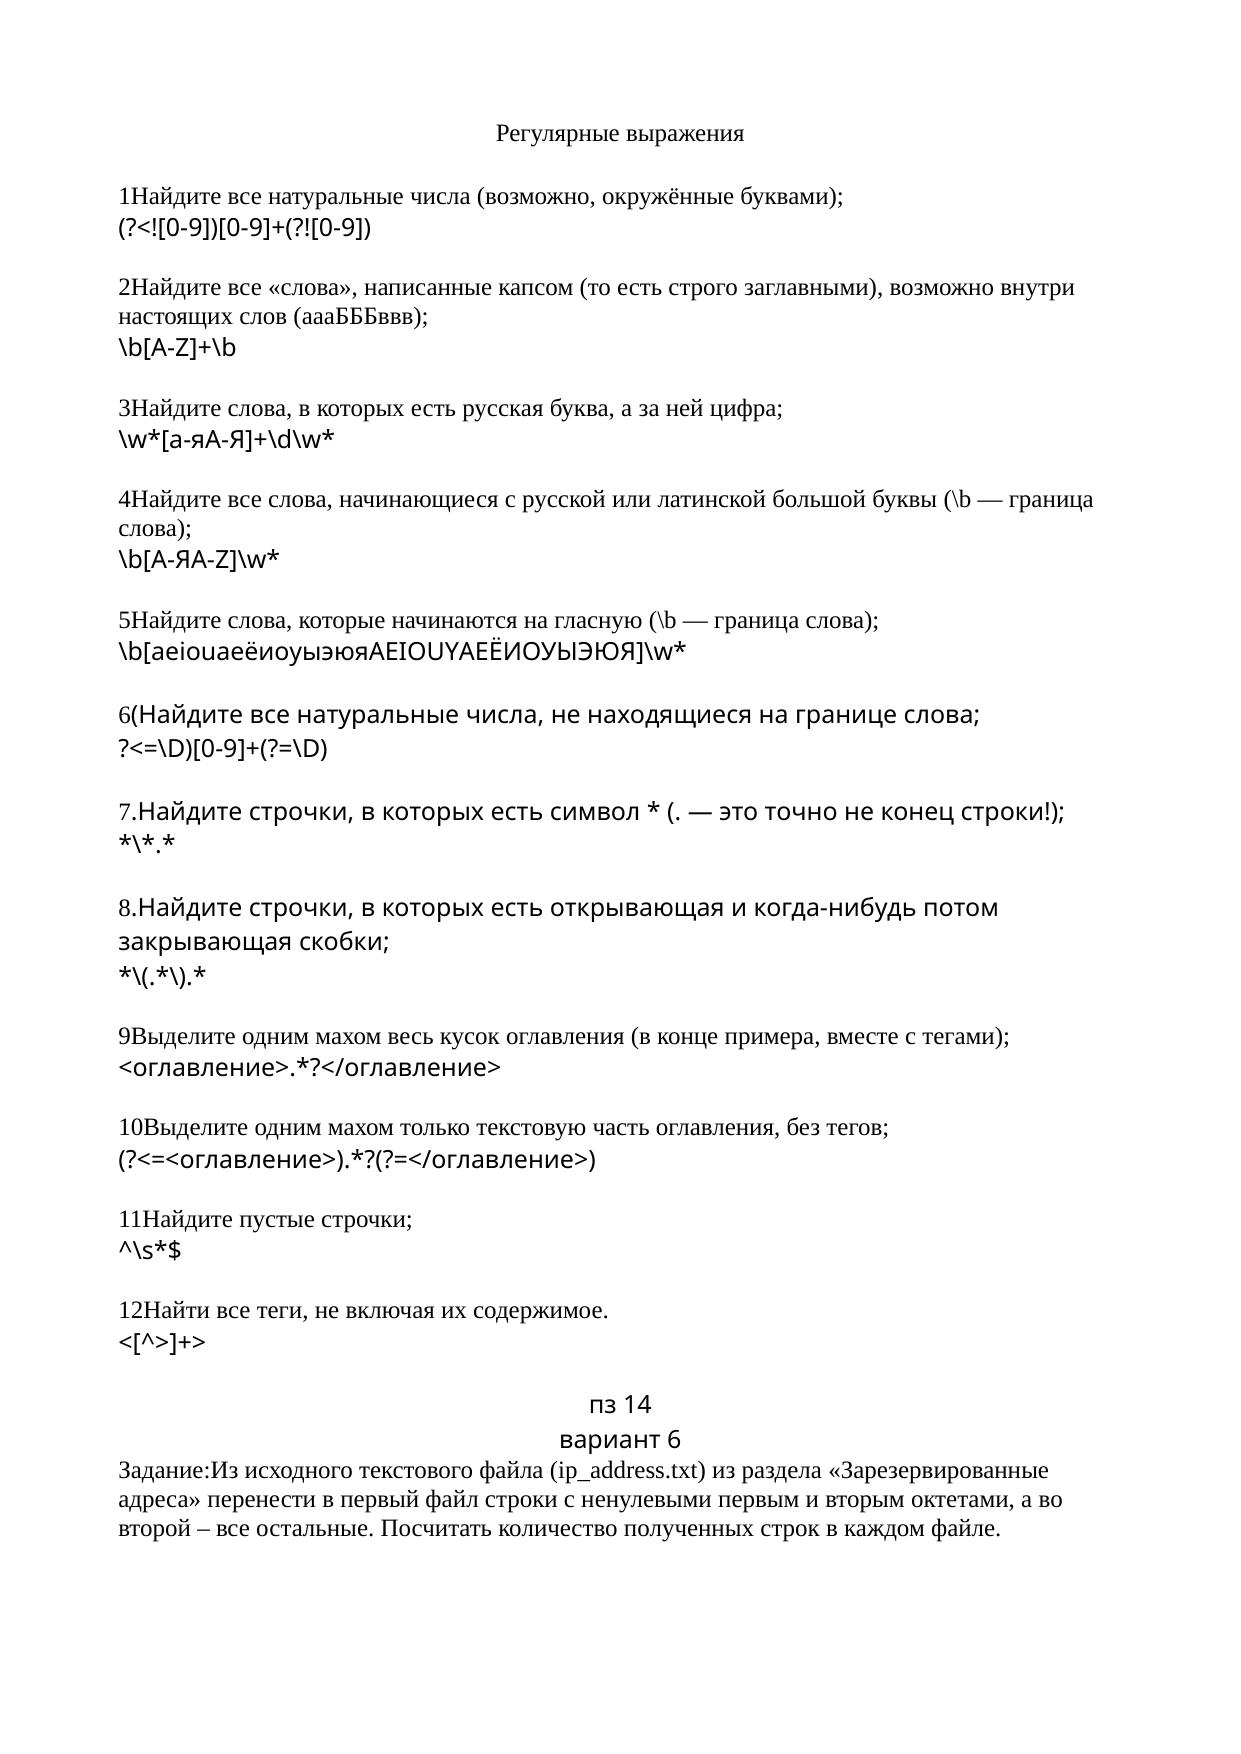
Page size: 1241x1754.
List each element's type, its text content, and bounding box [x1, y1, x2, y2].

text (?<![0-9])[0-9]+(?![0-9]) [118, 210, 1122, 244]
text *\*.* [118, 827, 1122, 861]
text \b[А-ЯA-Z]\w* [118, 542, 1122, 576]
text 8.Найдите строчки, в которых есть открывающая и когда-нибудь потом закрывающая скобки; [118, 890, 1122, 958]
text вариант 6 [118, 1421, 1122, 1455]
text 4Найдите все слова, начинающиеся с русской или латинской большой буквы (\b — граница слова); [118, 484, 1122, 542]
text 2Найдите все «слова», написанные капсом (то есть строго заглавными), возможно внутри настоящих слов (аааБББввв); [118, 272, 1122, 330]
text ^\s*$ [118, 1233, 1122, 1267]
text 9Выделите одним махом весь кусок оглавления (в конце примера, вместе с тегами); [118, 1021, 1122, 1050]
text 1Найдите все натуральные числа (возможно, окружённые буквами); [118, 181, 1122, 210]
text (?<=<оглавление>).*?(?=</оглавление>) [118, 1141, 1122, 1175]
text 6(Найдите все натуральные числа, не находящиеся на границе слова; [118, 696, 1122, 730]
text \b[A-Z]+\b [118, 330, 1122, 364]
text 10Выделите одним махом только текстовую часть оглавления, без тегов; [118, 1112, 1122, 1141]
text Задание:Из исходного текстового файла (ip_address.txt) из раздела «Зарезервированные адреса» перенести в первый файл строки с ненулевыми первым и вторым октетами, а во второй – все остальные. Посчитать количество полученных строк в каждом файле. [118, 1455, 1122, 1542]
text Регулярные выражения [118, 118, 1122, 147]
text 11Найдите пустые строчки; [118, 1204, 1122, 1233]
text *\(.*\).* [118, 958, 1122, 992]
text <[^>]+> [118, 1324, 1122, 1358]
text ?<=\D)[0-9]+(?=\D) [118, 730, 1122, 764]
text пз 14 [118, 1387, 1122, 1421]
text <оглавление>.*?</оглавление> [118, 1050, 1122, 1084]
text \b[aeiouаеёиоуыэюяAEIOUYАЕЁИОУЫЭЮЯ]\w* [118, 633, 1122, 667]
text 3Найдите слова, в которых есть русская буква, а за ней цифра; [118, 393, 1122, 422]
text 12Найти все теги, не включая их содержимое. [118, 1296, 1122, 1324]
text \w*[а-яА-Я]+\d\w* [118, 422, 1122, 456]
text 5Найдите слова, которые начинаются на гласную (\b — граница слова); [118, 605, 1122, 633]
text 7.Найдите строчки, в которых есть символ * (. — это точно не конец строки!); [118, 793, 1122, 827]
